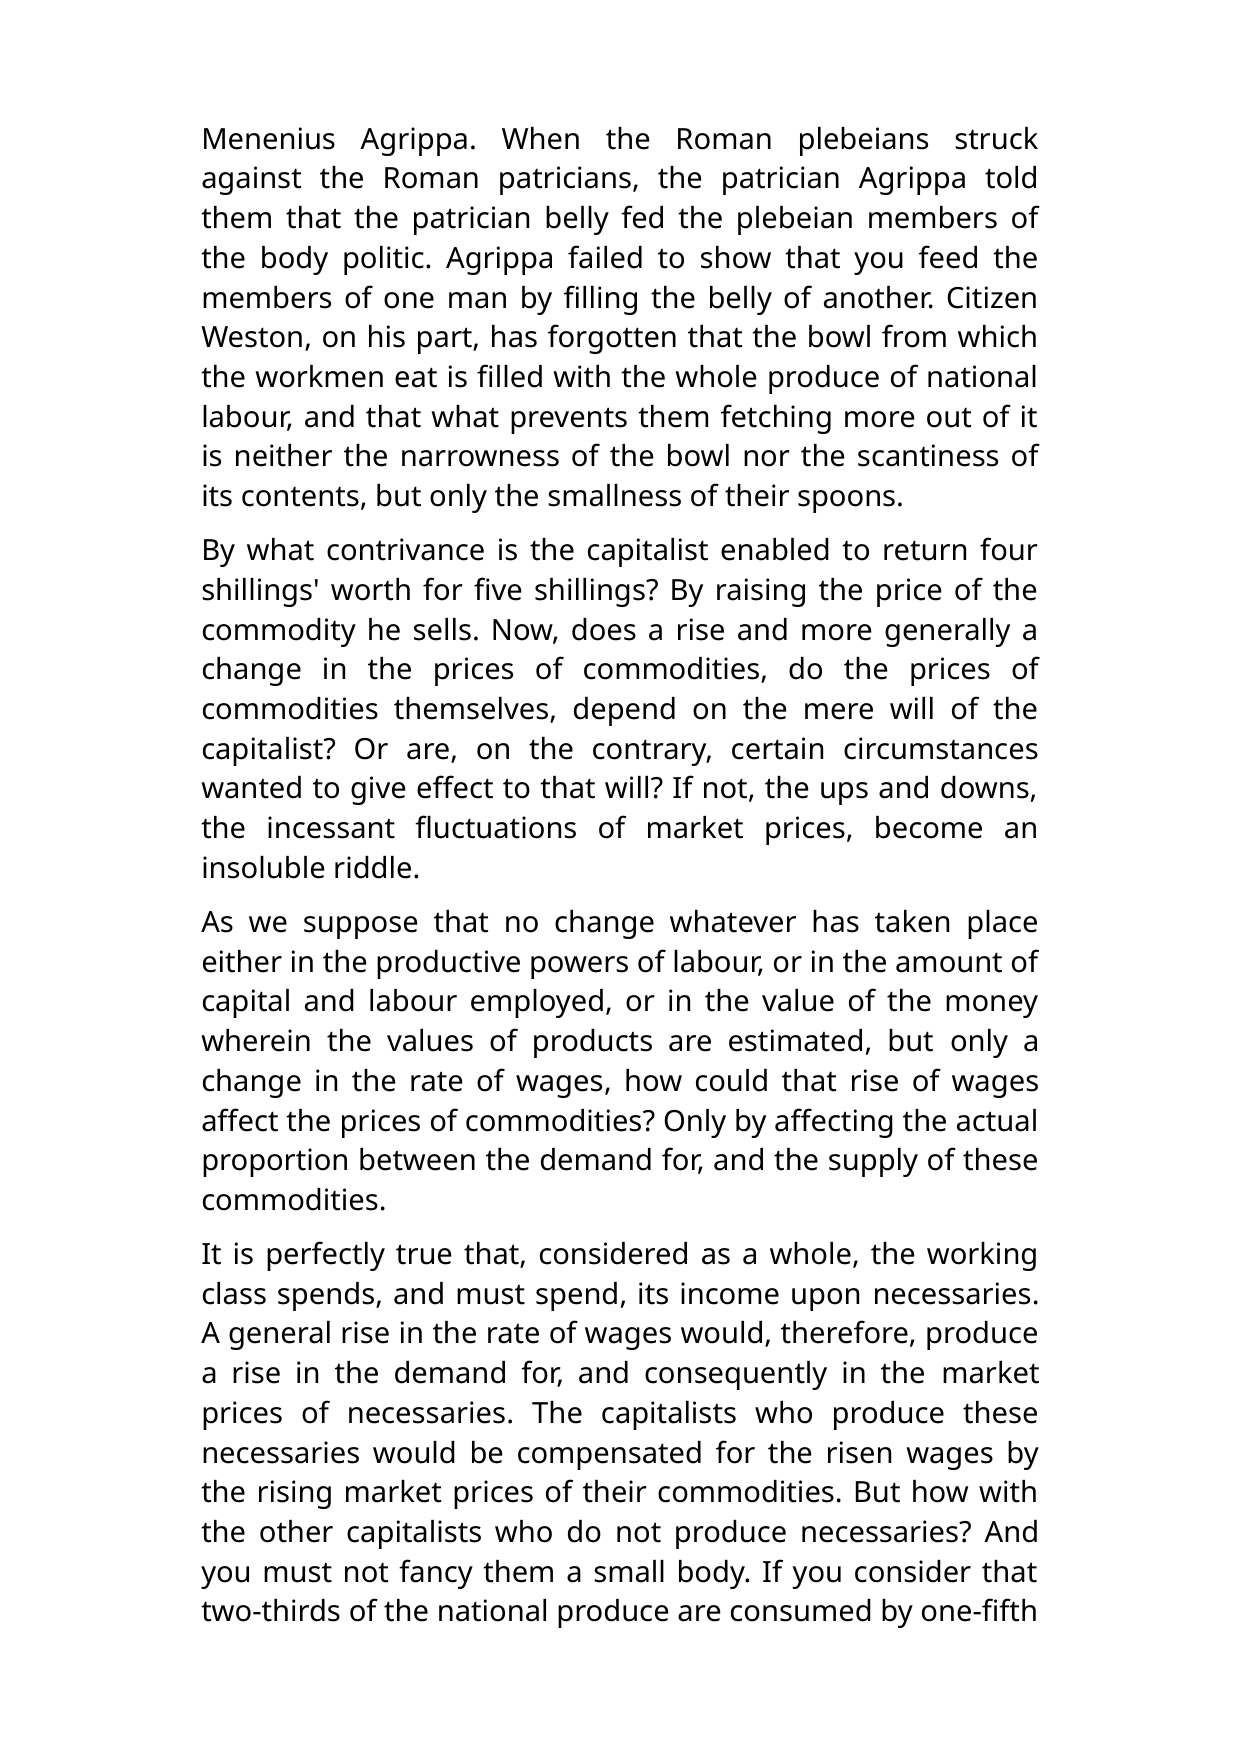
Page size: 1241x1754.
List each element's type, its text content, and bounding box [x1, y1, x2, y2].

text As we suppose that no change whatever has taken place either in the productive powers of labour, or in the amount of capital and labour employed, or in the value of the money wherein the values of products are estimated, but only a change in the rate of wages, how could that rise of wages affect the prices of commodities? Only by affecting the actual proportion between the demand for, and the supply of these commodities. [201, 901, 1039, 1219]
text It is perfectly true that, considered as a whole, the working class spends, and must spend, its income upon necessaries. A general rise in the rate of wages would, therefore, produce a rise in the demand for, and consequently in the market prices of necessaries. The capitalists who produce these necessaries would be compensated for the risen wages by the rising market prices of their commodities. But how with the other capitalists who do not produce necessaries? And you must not fancy them a small body. If you consider that two-thirds of the national produce are consumed by one-fifth [201, 1233, 1039, 1630]
text Menenius Agrippa. When the Roman plebeians struck against the Roman patricians, the patrician Agrippa told them that the patrician belly fed the plebeian members of the body politic. Agrippa failed to show that you feed the members of one man by filling the belly of another. Citizen Weston, on his part, has forgotten that the bowl from which the workmen eat is filled with the whole produce of national labour, and that what prevents them fetching more out of it is neither the narrowness of the bowl nor the scantiness of its contents, but only the smallness of their spoons. [201, 118, 1039, 515]
text By what contrivance is the capitalist enabled to return four shillings' worth for five shillings? By raising the price of the commodity he sells. Now, does a rise and more generally a change in the prices of commodities, do the prices of commodities themselves, depend on the mere will of the capitalist? Or are, on the contrary, certain circumstances wanted to give effect to that will? If not, the ups and downs, the incessant fluctuations of market prices, become an insoluble riddle. [201, 529, 1039, 887]
